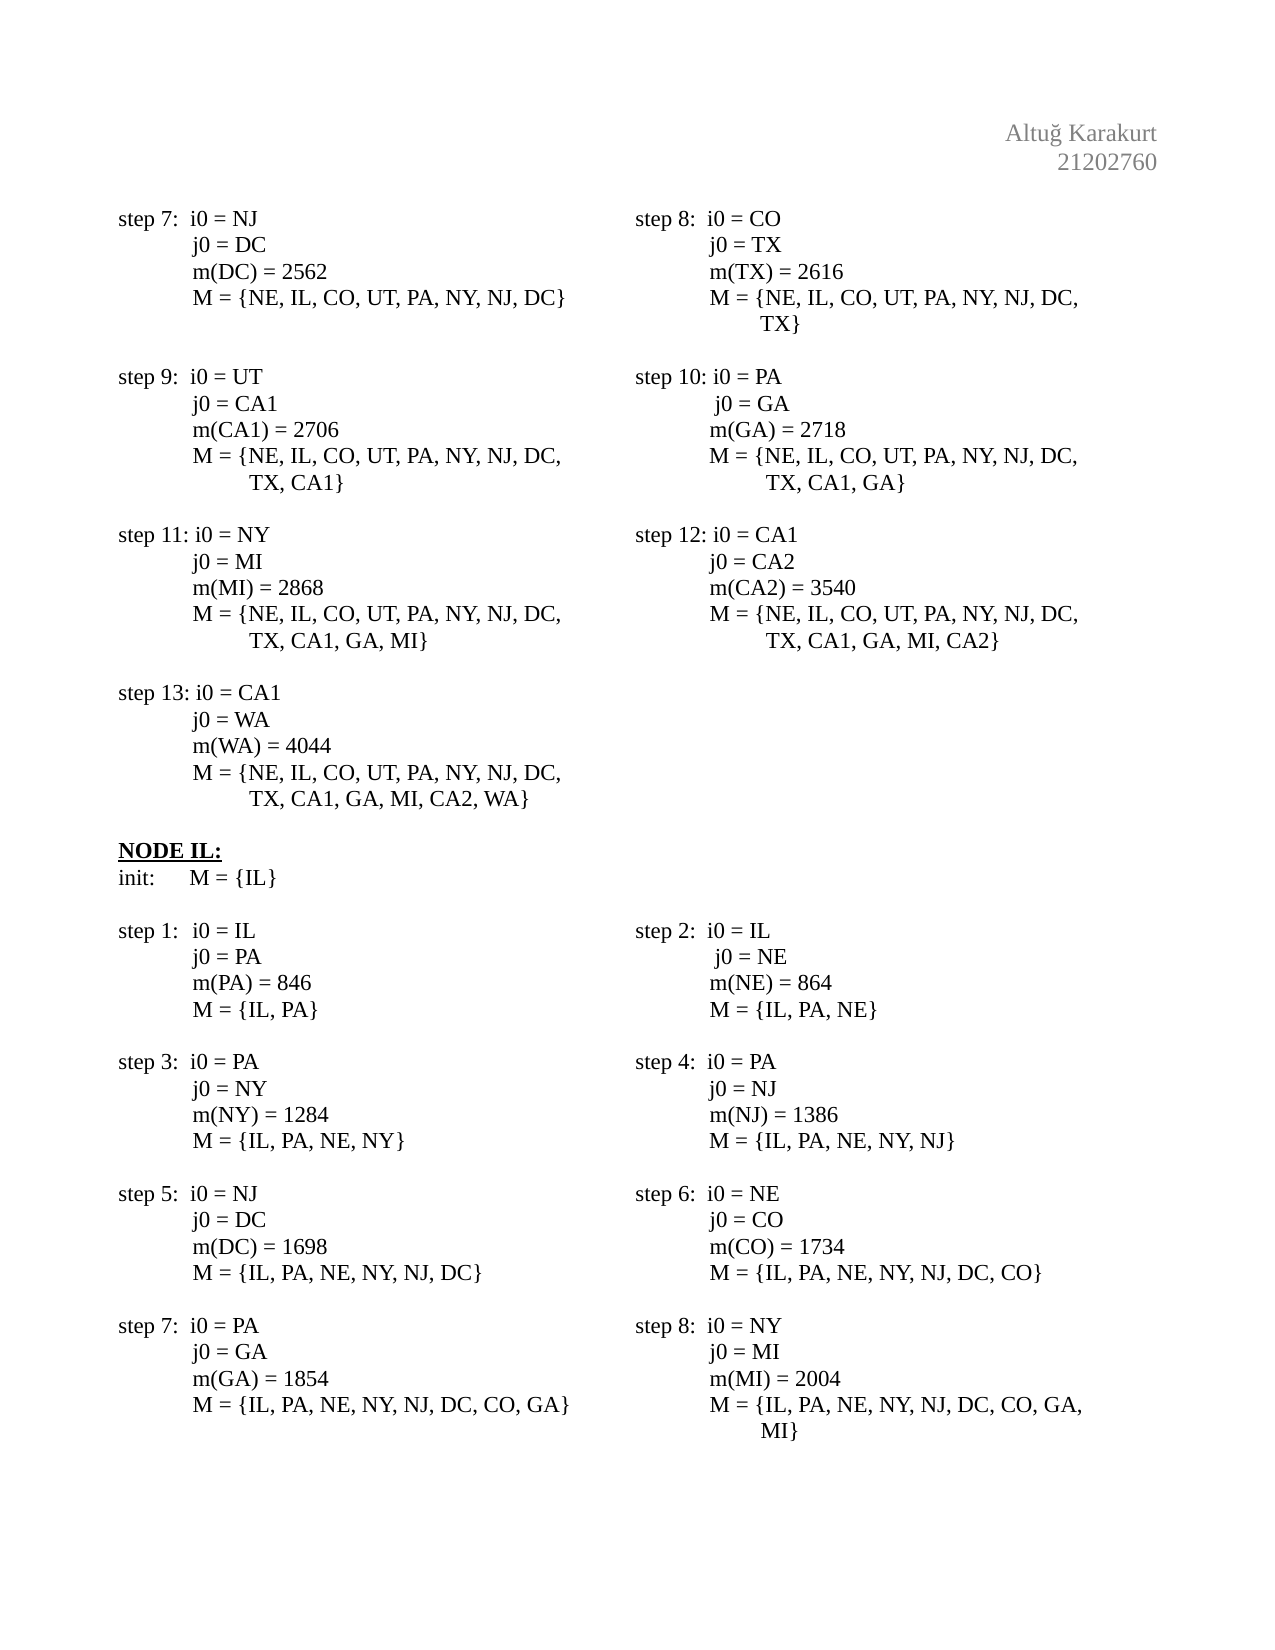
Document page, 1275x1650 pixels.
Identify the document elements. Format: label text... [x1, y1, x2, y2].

text j0 = MI j0 = CA2 [118, 548, 1157, 574]
text init: M = {IL} [118, 864, 1157, 890]
text step 7: i0 = NJ step 8: i0 = CO [118, 205, 1157, 231]
text step 3: i0 = PA step 4: i0 = PA [118, 1048, 1157, 1075]
text M = {NE, IL, CO, UT, PA, NY, NJ, DC, M = {NE, IL, CO, UT, PA, NY, NJ, DC, [118, 442, 1157, 469]
text j0 = WA [118, 706, 1157, 732]
text j0 = GA j0 = MI [118, 1338, 1157, 1365]
text j0 = CA1 j0 = GA [118, 389, 1157, 416]
text M = {IL, PA} M = {IL, PA, NE} [118, 996, 1157, 1022]
text M = {IL, PA, NE, NY, NJ, DC, CO, GA} M = {IL, PA, NE, NY, NJ, DC, CO, GA, MI} [118, 1391, 1157, 1444]
text M = {NE, IL, CO, UT, PA, NY, NJ, DC} M = {NE, IL, CO, UT, PA, NY, NJ, DC, TX} [118, 284, 1157, 337]
text m(MI) = 2868 m(CA2) = 3540 [118, 574, 1157, 600]
text TX, CA1} TX, CA1, GA} [118, 469, 1157, 495]
text step 11: i0 = NY step 12: i0 = CA1 [118, 521, 1157, 548]
text m(NY) = 1284 m(NJ) = 1386 [118, 1101, 1157, 1127]
text j0 = PA j0 = NE [118, 943, 1157, 969]
text M = {IL, PA, NE, NY} M = {IL, PA, NE, NY, NJ} [118, 1127, 1157, 1154]
text m(DC) = 1698 m(CO) = 1734 [118, 1233, 1157, 1259]
text step 13: i0 = CA1 [118, 679, 1157, 706]
text step 5: i0 = NJ step 6: i0 = NE [118, 1180, 1157, 1207]
text TX, CA1, GA, MI, CA2, WA} [118, 785, 1157, 811]
text step 1: i0 = IL step 2: i0 = IL [118, 917, 1157, 943]
text j0 = NY j0 = NJ [118, 1075, 1157, 1101]
text m(WA) = 4044 [118, 732, 1157, 758]
text j0 = DC j0 = CO [118, 1207, 1157, 1233]
text j0 = DC j0 = TX [118, 231, 1157, 258]
text m(CA1) = 2706 m(GA) = 2718 [118, 416, 1157, 442]
text M = {IL, PA, NE, NY, NJ, DC} M = {IL, PA, NE, NY, NJ, DC, CO} [118, 1259, 1157, 1286]
text NODE IL: [118, 838, 1157, 864]
text m(DC) = 2562 m(TX) = 2616 [118, 258, 1157, 284]
text TX, CA1, GA, MI} TX, CA1, GA, MI, CA2} [118, 627, 1157, 653]
text step 7: i0 = PA step 8: i0 = NY [118, 1312, 1157, 1338]
text step 9: i0 = UT step 10: i0 = PA [118, 363, 1157, 389]
text M = {NE, IL, CO, UT, PA, NY, NJ, DC, M = {NE, IL, CO, UT, PA, NY, NJ, DC, [118, 600, 1157, 627]
text m(GA) = 1854 m(MI) = 2004 [118, 1365, 1157, 1391]
text M = {NE, IL, CO, UT, PA, NY, NJ, DC, [118, 758, 1157, 785]
text m(PA) = 846 m(NE) = 864 [118, 969, 1157, 996]
